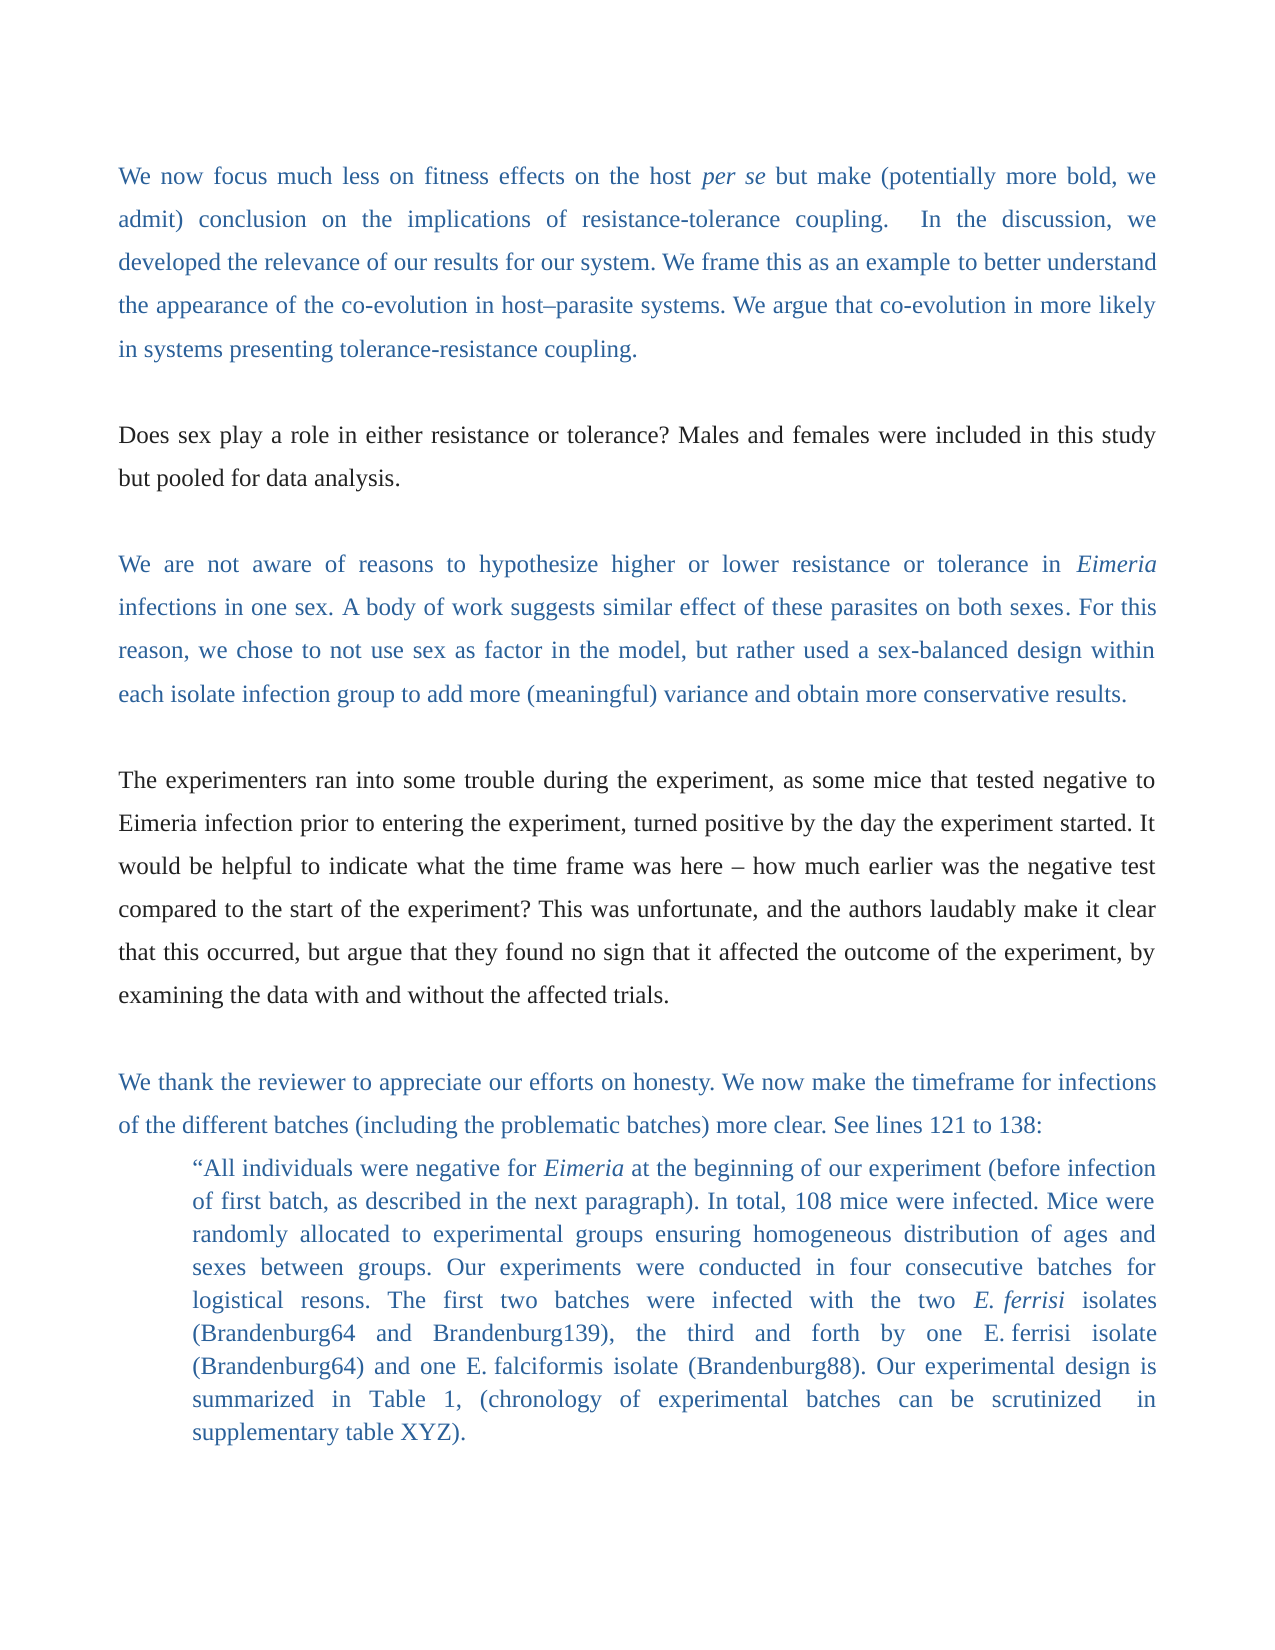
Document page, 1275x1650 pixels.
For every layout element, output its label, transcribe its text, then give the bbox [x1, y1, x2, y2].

text We now focus much less on fitness effects on the host per se but make (potentially more bold, we admit) conclusion on the implications of resistance-tolerance coupling. In the discussion, we developed the relevance of our results for our system. We frame this as an example to better understand the appearance of the co-evolution in host–parasite systems. We argue that co-evolution in more likely in systems presenting tolerance-resistance coupling. Does sex play a role in either resistance or tolerance? Males and females were included in this study but pooled for data analysis. [118, 161, 1157, 535]
text We are not aware of reasons to hypothesize higher or lower resistance or tolerance in Eimeria infections in one sex. A body of work suggests similar effect of these parasites on both sexes. For this reason, we chose to not use sex as factor in the model, but rather used a sex-balanced design within each isolate infection group to add more (meaningful) variance and obtain more conservative results. [118, 549, 1157, 707]
text The experimenters ran into some trouble during the experiment, as some mice that tested negative to Eimeria infection prior to entering the experiment, turned positive by the day the experiment started. It would be helpful to indicate what the time frame was here – how much earlier was the negative test compared to the start of the experiment? This was unfortunate, and the authors laudably make it clear that this occurred, but argue that they found no sign that it affected the outcome of the experiment, by examining the data with and without the affected trials. [118, 722, 1157, 1009]
text “All individuals were negative for Eimeria at the beginning of our experiment (before infection of first batch, as described in the next paragraph). In total, 108 mice were infected. Mice were randomly allocated to experimental groups ensuring homogeneous distribution of ages and sexes between groups. Our experiments were conducted in four consecutive batches for logistical resons. The first two batches were infected with the two E. ferrisi isolates (Brandenburg64 and Brandenburg139), the third and forth by one E. ferrisi isolate (Brandenburg64) and one E. falciformis isolate (Brandenburg88). Our experimental design is summarized in Table 1, (chronology of experimental batches can be scrutinized in supplementary table XYZ). [192, 1153, 1157, 1446]
text We thank the reviewer to appreciate our efforts on honesty. We now make the timeframe for infections of the different batches (including the problematic batches) more clear. See lines 121 to 138: [118, 1067, 1157, 1139]
